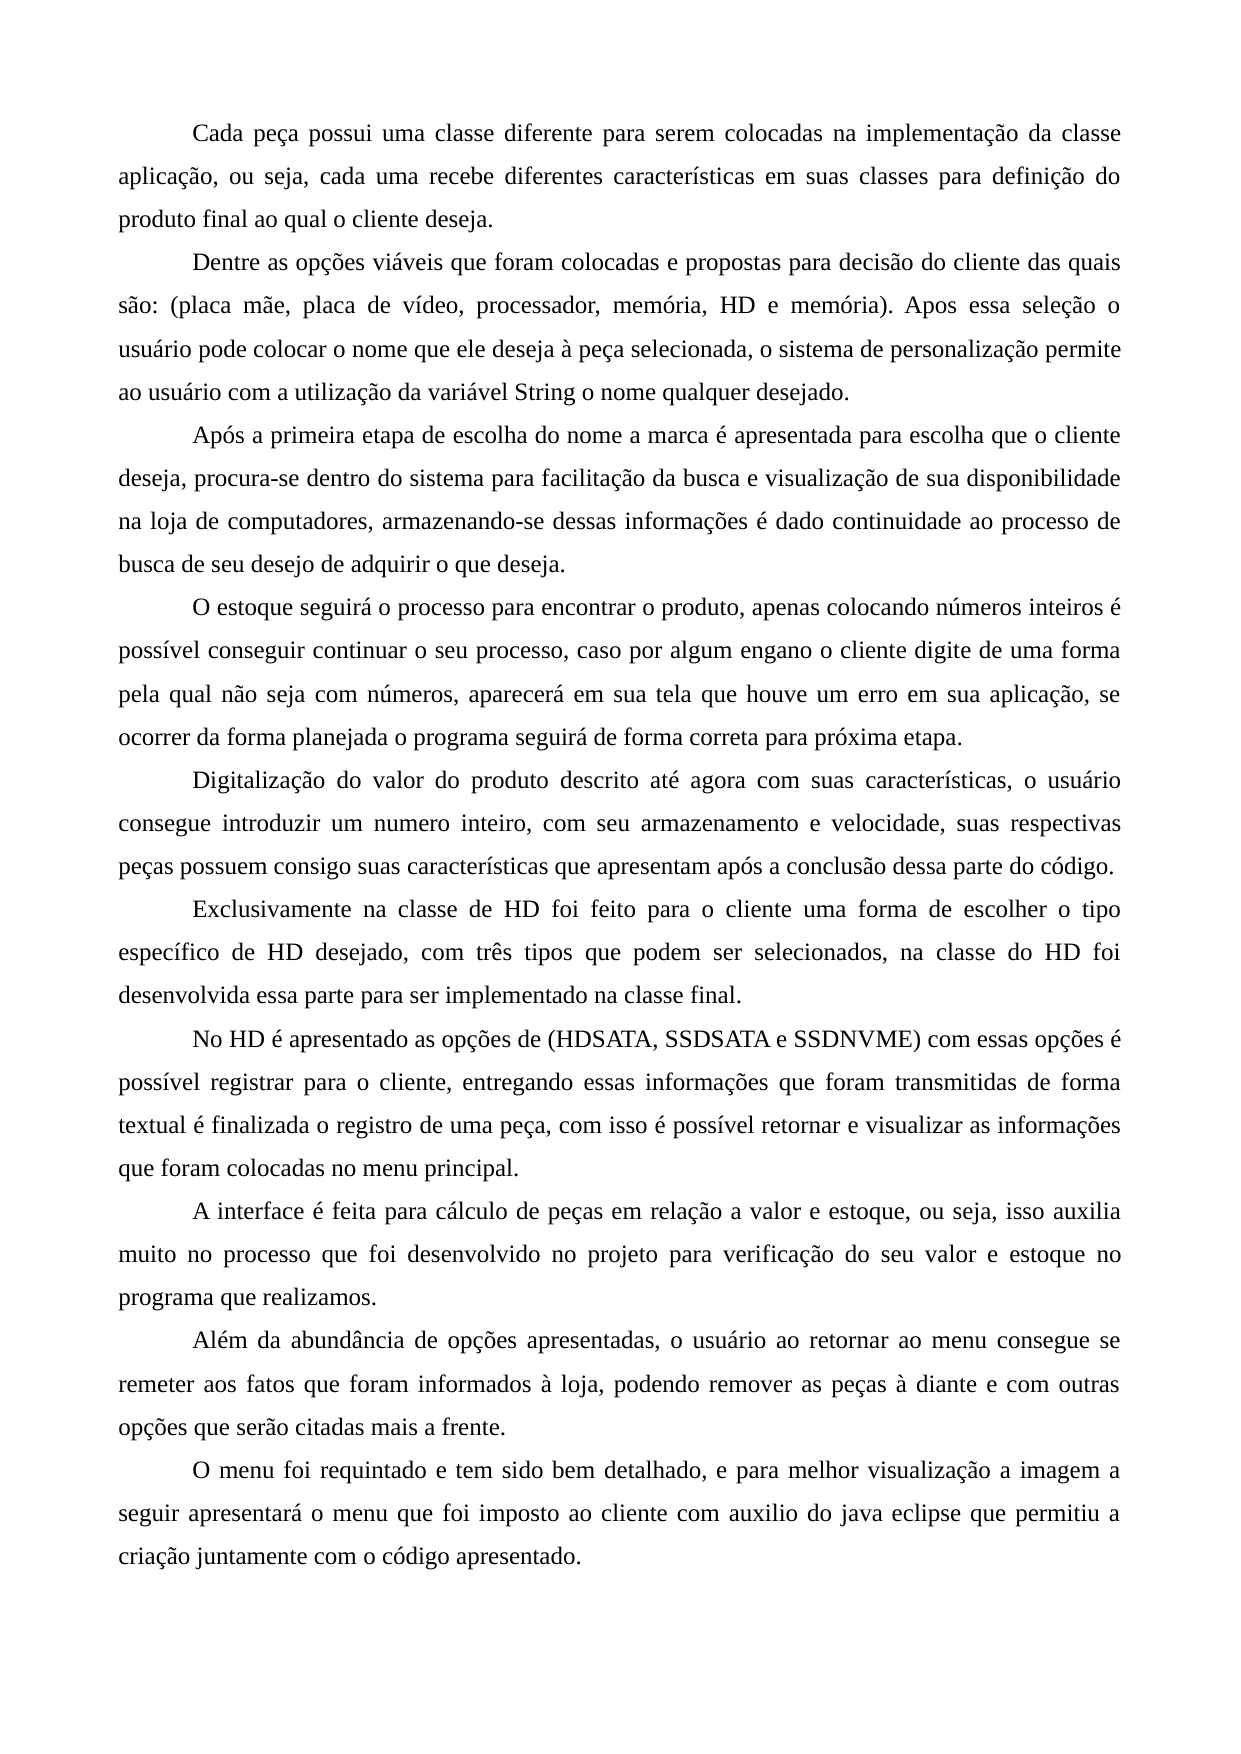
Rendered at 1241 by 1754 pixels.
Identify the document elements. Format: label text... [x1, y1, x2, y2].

text Após a primeira etapa de escolha do nome a marca é apresentada para escolha que o cliente deseja, procura-se dentro do sistema para facilitação da busca e visualização de sua disponibilidade na loja de computadores, armazenando-se dessas informações é dado continuidade ao processo de busca de seu desejo de adquirir o que deseja. [118, 420, 1122, 578]
text No HD é apresentado as opções de (HDSATA, SSDSATA e SSDNVME) com essas opções é possível registrar para o cliente, entregando essas informações que foram transmitidas de forma textual é finalizada o registro de uma peça, com isso é possível retornar e visualizar as informações que foram colocadas no menu principal. [118, 1024, 1122, 1182]
text Além da abundância de opções apresentadas, o usuário ao retornar ao menu consegue se remeter aos fatos que foram informados à loja, podendo remover as peças à diante e com outras opções que serão citadas mais a frente. [118, 1326, 1122, 1441]
text Digitalização do valor do produto descrito até agora com suas características, o usuário consegue introduzir um numero inteiro, com seu armazenamento e velocidade, suas respectivas peças possuem consigo suas características que apresentam após a conclusão dessa parte do código. [118, 765, 1122, 880]
text O menu foi requintado e tem sido bem detalhado, e para melhor visualização a imagem a seguir apresentará o menu que foi imposto ao cliente com auxilio do java eclipse que permitiu a criação juntamente com o código apresentado. [118, 1455, 1122, 1570]
text Exclusivamente na classe de HD foi feito para o cliente uma forma de escolher o tipo específico de HD desejado, com três tipos que podem ser selecionados, na classe do HD foi desenvolvida essa parte para ser implementado na classe final. [118, 894, 1122, 1009]
text Dentre as opções viáveis que foram colocadas e propostas para decisão do cliente das quais são: (placa mãe, placa de vídeo, processador, memória, HD e memória). Apos essa seleção o usuário pode colocar o nome que ele deseja à peça selecionada, o sistema de personalização permite ao usuário com a utilização da variável String o nome qualquer desejado. [118, 247, 1122, 406]
text O estoque seguirá o processo para encontrar o produto, apenas colocando números inteiros é possível conseguir continuar o seu processo, caso por algum engano o cliente digite de uma forma pela qual não seja com números, aparecerá em sua tela que houve um erro em sua aplicação, se ocorrer da forma planejada o programa seguirá de forma correta para próxima etapa. [118, 592, 1122, 751]
text A interface é feita para cálculo de peças em relação a valor e estoque, ou seja, isso auxilia muito no processo que foi desenvolvido no projeto para verificação do seu valor e estoque no programa que realizamos. [118, 1196, 1122, 1311]
text Cada peça possui uma classe diferente para serem colocadas na implementação da classe aplicação, ou seja, cada uma recebe diferentes características em suas classes para definição do produto final ao qual o cliente deseja. [118, 118, 1122, 233]
